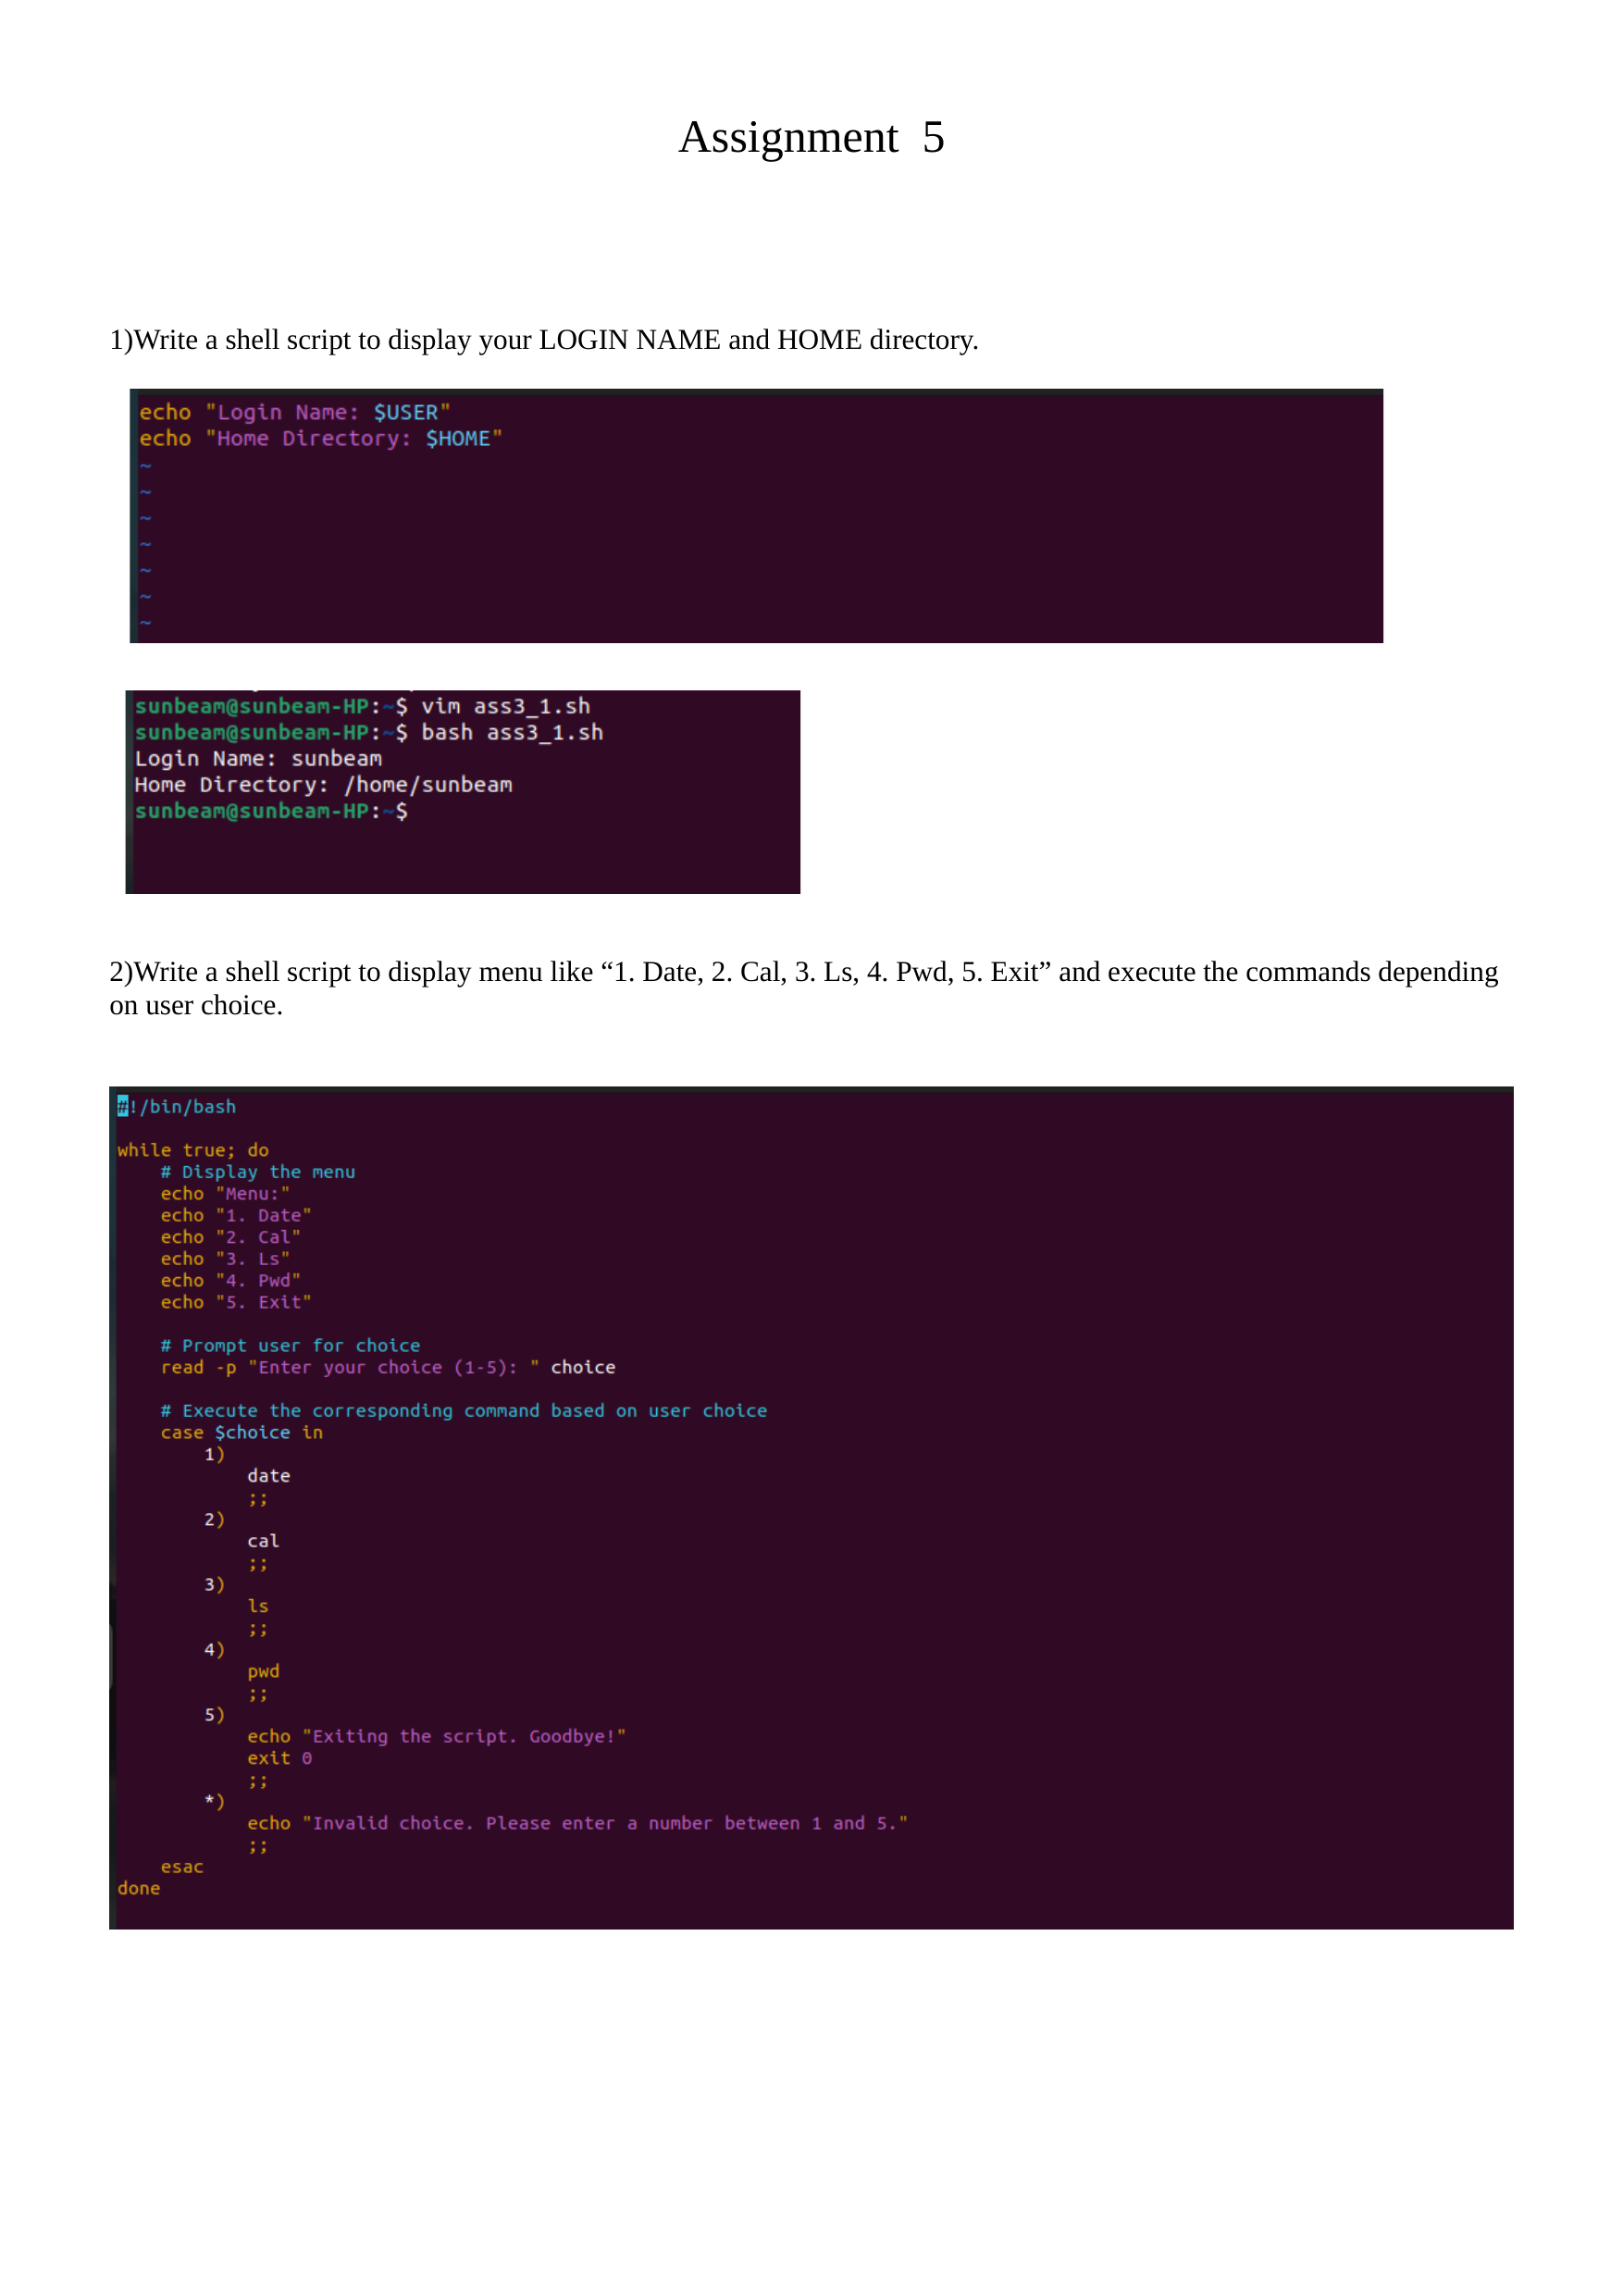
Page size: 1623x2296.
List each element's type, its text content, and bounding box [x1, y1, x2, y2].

text Assignment 5 [109, 109, 1514, 163]
picture [125, 690, 801, 894]
text 1)Write a shell script to display your LOGIN NAME and HOME directory. [109, 322, 1514, 355]
text 2)Write a shell script to display menu like “1. Date, 2. Cal, 3. Ls, 4. Pwd, 5. Exit” and execute the commands depending on user choice. [109, 954, 1514, 1021]
picture [109, 1086, 1514, 1930]
picture [130, 389, 1384, 643]
